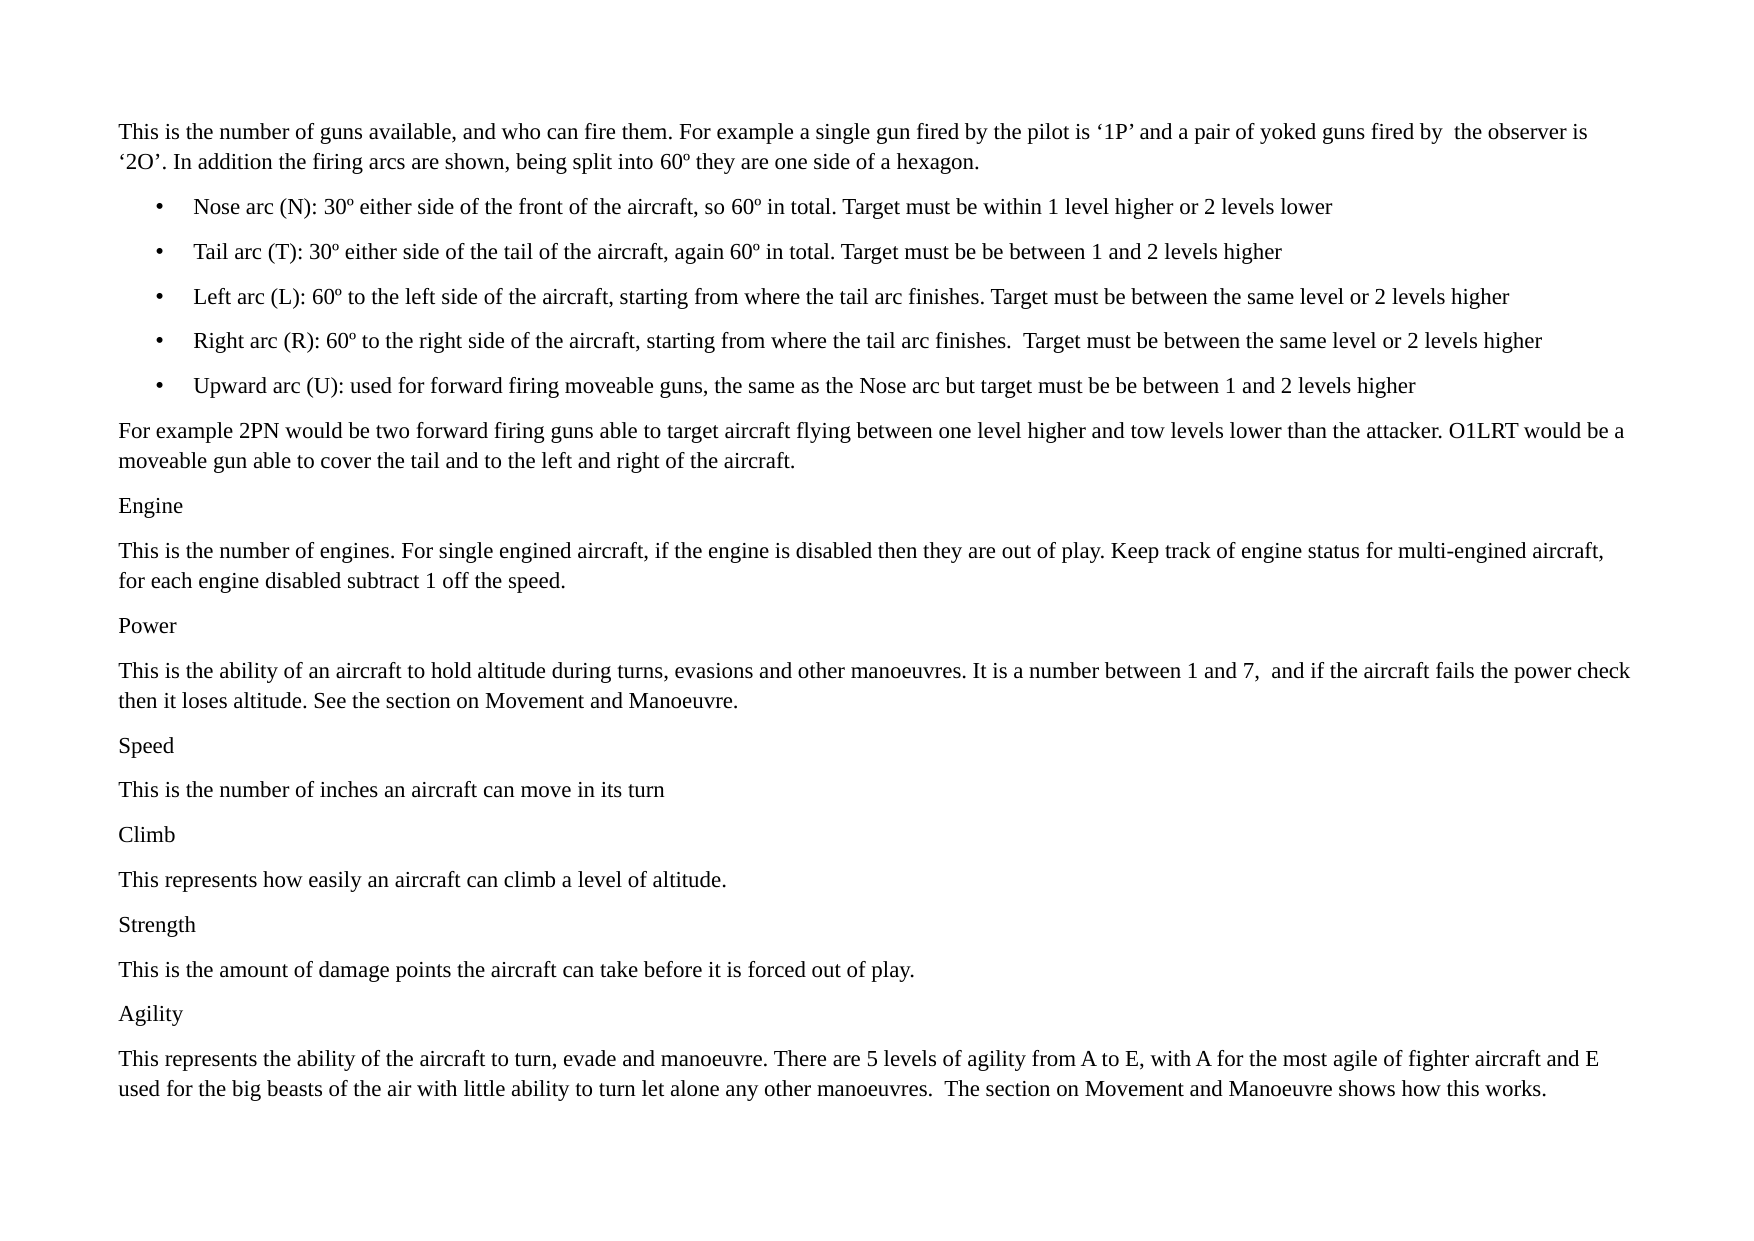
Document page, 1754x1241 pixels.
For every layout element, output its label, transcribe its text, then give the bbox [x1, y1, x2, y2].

list Upward arc (U): used for forward firing moveable guns, the same as the Nose arc but target must be be between 1 and 2 levels higher [156, 372, 1636, 399]
text Climb [118, 821, 1636, 848]
text This represents how easily an aircraft can climb a level of altitude. [118, 866, 1636, 892]
text Engine [118, 492, 1636, 518]
list Nose arc (N): 30º either side of the front of the aircraft, so 60º in total. Target must be within 1 level higher or 2 levels lower [156, 193, 1636, 219]
text Power [118, 612, 1636, 638]
text Speed [118, 732, 1636, 758]
text This is the number of inches an aircraft can move in its turn [118, 776, 1636, 803]
text This is the amount of damage points the aircraft can take before it is forced out of play. [118, 956, 1636, 982]
text This is the number of engines. For single engined aircraft, if the engine is disabled then they are out of play. Keep track of engine status for multi-engined aircraft, for each engine disabled subtract 1 off the speed. [118, 537, 1636, 593]
list Tail arc (T): 30º either side of the tail of the aircraft, again 60º in total. Target must be be between 1 and 2 levels higher [156, 238, 1636, 264]
text This is the ability of an aircraft to hold altitude during turns, evasions and other manoeuvres. It is a number between 1 and 7, and if the aircraft fails the power check then it loses altitude. See the section on Movement and Manoeuvre. [118, 657, 1636, 713]
text For example 2PN would be two forward firing guns able to target aircraft flying between one level higher and tow levels lower than the attacker. O1LRT would be a moveable gun able to cover the tail and to the left and right of the aircraft. [118, 417, 1636, 474]
text This represents the ability of the aircraft to turn, evade and manoeuvre. There are 5 levels of agility from A to E, with A for the most agile of fighter aircraft and E used for the big beasts of the air with little ability to turn let alone any other manoeuvres. The section on Movement and Manoeuvre shows how this works. [118, 1045, 1636, 1102]
text Agility [118, 1000, 1636, 1027]
text This is the number of guns available, and who can fire them. For example a single gun fired by the pilot is ‘1P’ and a pair of yoked guns fired by the observer is ‘2O’. In addition the firing arcs are shown, being split into 60º they are one side of a hexagon. [118, 118, 1636, 175]
text Strength [118, 911, 1636, 937]
list Left arc (L): 60º to the left side of the aircraft, starting from where the tail arc finishes. Target must be between the same level or 2 levels higher [156, 283, 1636, 309]
list Right arc (R): 60º to the right side of the aircraft, starting from where the tail arc finishes. Target must be between the same level or 2 levels higher [156, 327, 1636, 354]
